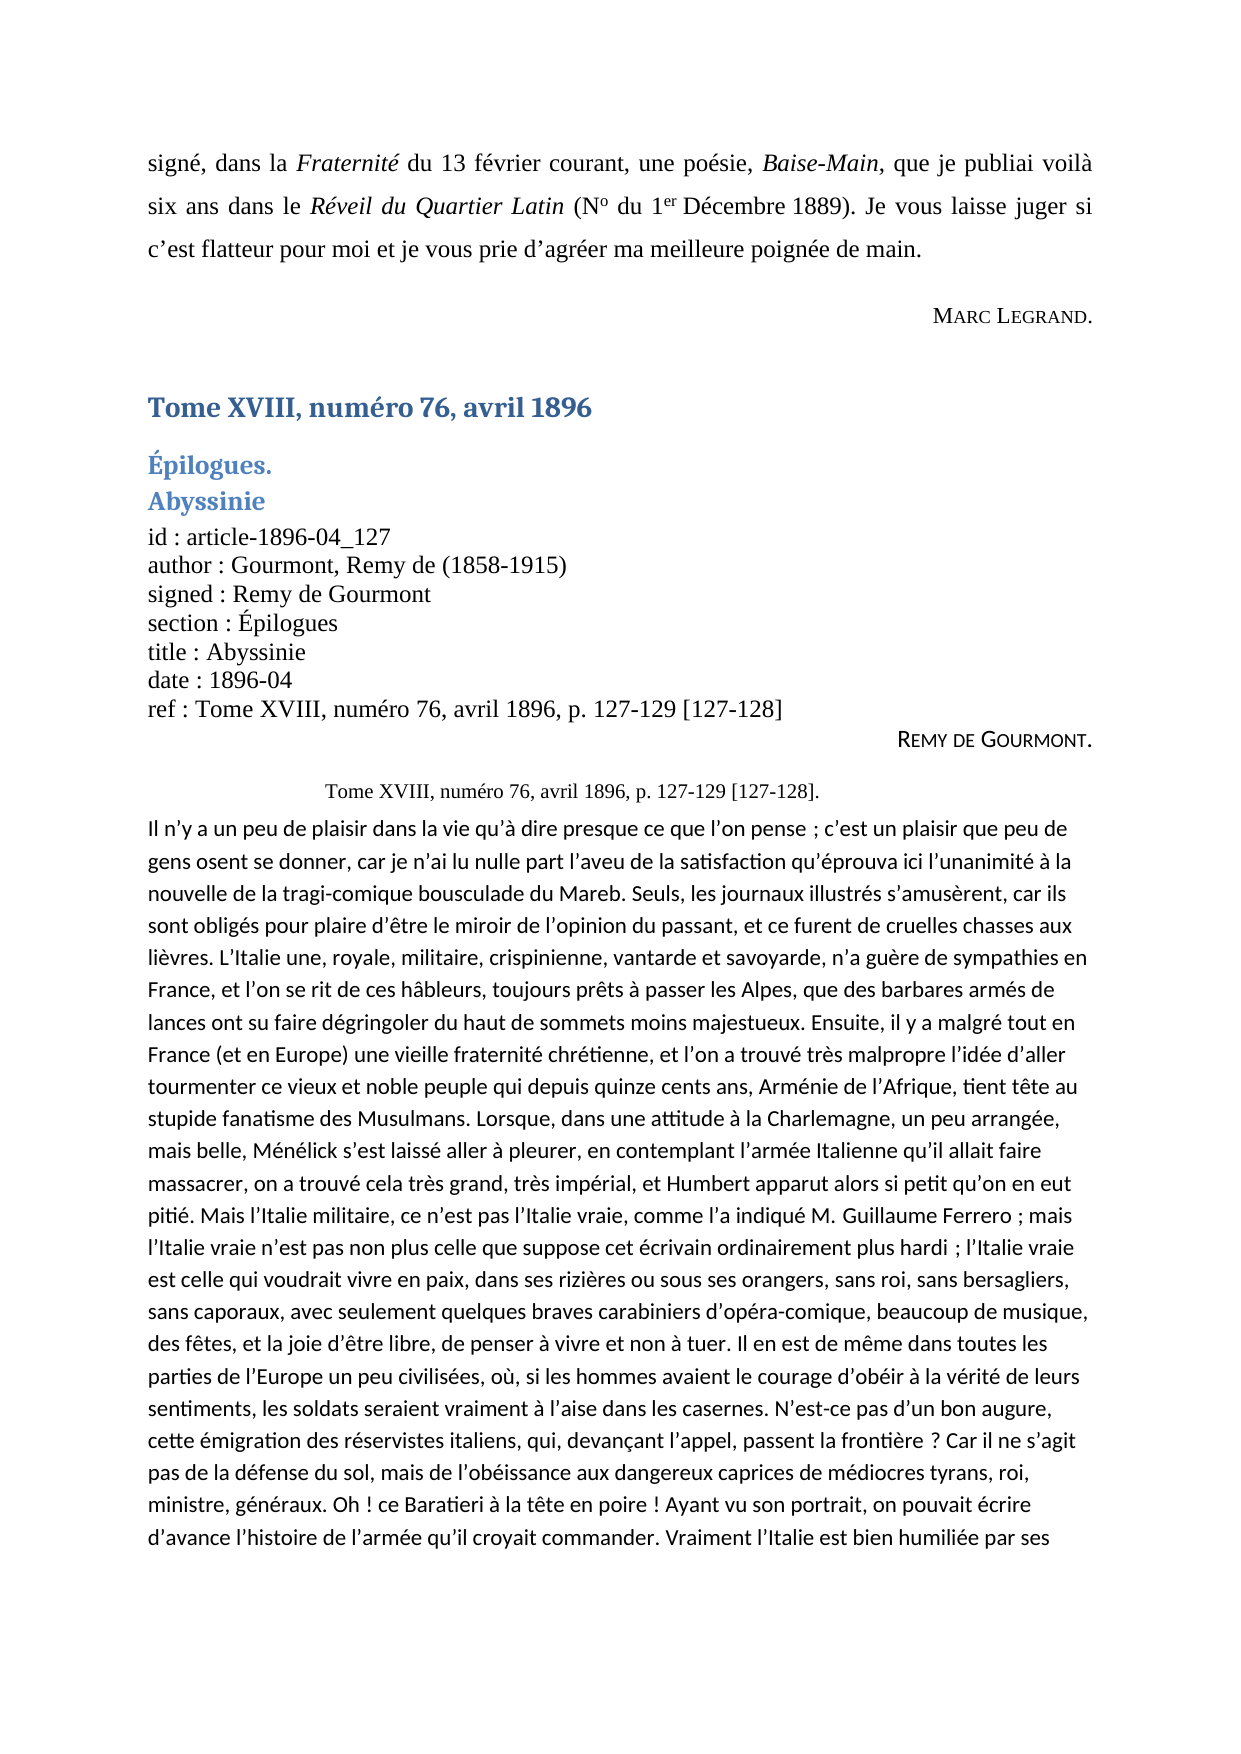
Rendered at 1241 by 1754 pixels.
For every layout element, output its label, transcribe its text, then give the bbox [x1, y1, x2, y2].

text title : Abyssinie [148, 637, 1093, 665]
text section : Épilogues [148, 608, 1093, 637]
text signé, dans la Fraternité du 13 février courant, une poésie, Baise-Main, que je publiai voilà six ans dans le Réveil du Quartier Latin (No du 1er Décembre 1889). Je vous laisse juger si c’est flatteur pour moi et je vous prie d’agréer ma meilleure poignée de main. [148, 148, 1093, 263]
text Tome XVIII, numéro 76, avril 1896, p. 127-129 [127-128]. [325, 779, 1093, 803]
text author : Gourmont, Remy de (1858-1915) [148, 550, 1093, 579]
text Remy de Gourmont. [148, 723, 1093, 753]
text ref : Tome XVIII, numéro 76, avril 1896, p. 127-129 [127-128] [148, 694, 1093, 723]
text Marc Legrand. [148, 302, 1093, 328]
text id : article-1896-04_127 [148, 522, 1093, 550]
text date : 1896-04 [148, 665, 1093, 694]
text signed : Remy de Gourmont [148, 579, 1093, 608]
text Il n’y a un peu de plaisir dans la vie qu’à dire presque ce que l’on pense ; c’est un plaisir que peu de gens osent se donner, car je n’ai lu nulle part l’aveu de la satisfaction qu’éprouva ici l’unanimité à la nouvelle de la tragi-comique bousculade du Mareb. Seuls, les journaux illustrés s’amusèrent, car ils sont obligés pour plaire d’être le miroir de l’opinion du passant, et ce furent de cruelles chasses aux lièvres. L’Italie une, royale, militaire, crispinienne, vantarde et savoyarde, n’a guère de sympathies en France, et l’on se rit de ces hâbleurs, toujours prêts à passer les Alpes, que des barbares armés de lances ont su faire dégringoler du haut de sommets moins majestueux. Ensuite, il y a malgré tout en France (et en Europe) une vieille fraternité chrétienne, et l’on a trouvé très malpropre l’idée d’aller tourmenter ce vieux et noble peuple qui depuis quinze cents ans, Arménie de l’Afrique, tient tête au stupide fanatisme des Musulmans. Lorsque, dans une attitude à la Charlemagne, un peu arrangée, mais belle, Ménélick s’est laissé aller à pleurer, en contemplant l’armée Italienne qu’il allait faire massacrer, on a trouvé cela très grand, très impérial, et Humbert apparut alors si petit qu’on en eut pitié. Mais l’Italie militaire, ce n’est pas l’Italie vraie, comme l’a indiqué M. Guillaume Ferrero ; mais l’Italie vraie n’est pas non plus celle que suppose cet écrivain ordinairement plus hardi ; l’Italie vraie est celle qui voudrait vivre en paix, dans ses rizières ou sous ses orangers, sans roi, sans bersagliers, sans caporaux, avec seulement quelques braves carabiniers d’opéra-comique, beaucoup de musique, des fêtes, et la joie d’être libre, de penser à vivre et non à tuer. Il en est de même dans toutes les parties de l’Europe un peu civilisées, où, si les hommes avaient le courage d’obéir à la vérité de leurs sentiments, les soldats seraient vraiment à l’aise dans les casernes. N’est-ce pas d’un bon augure, cette émigration des réservistes italiens, qui, devançant l’appel, passent la frontière ? Car il ne s’agit pas de la défense du sol, mais de l’obéissance aux dangereux caprices de médiocres tyrans, roi, ministre, généraux. Oh ! ce Baratieri à la tête en poire ! Ayant vu son portrait, on pouvait écrire d’avance l’histoire de l’armée qu’il croyait commander. Vraiment l’Italie est bien humiliée par ses [148, 814, 1093, 1551]
subtitle Tome XVIII, numéro 76, avril 1896 [148, 391, 1093, 424]
subtitle Épilogues. Abyssinie [148, 450, 1093, 517]
